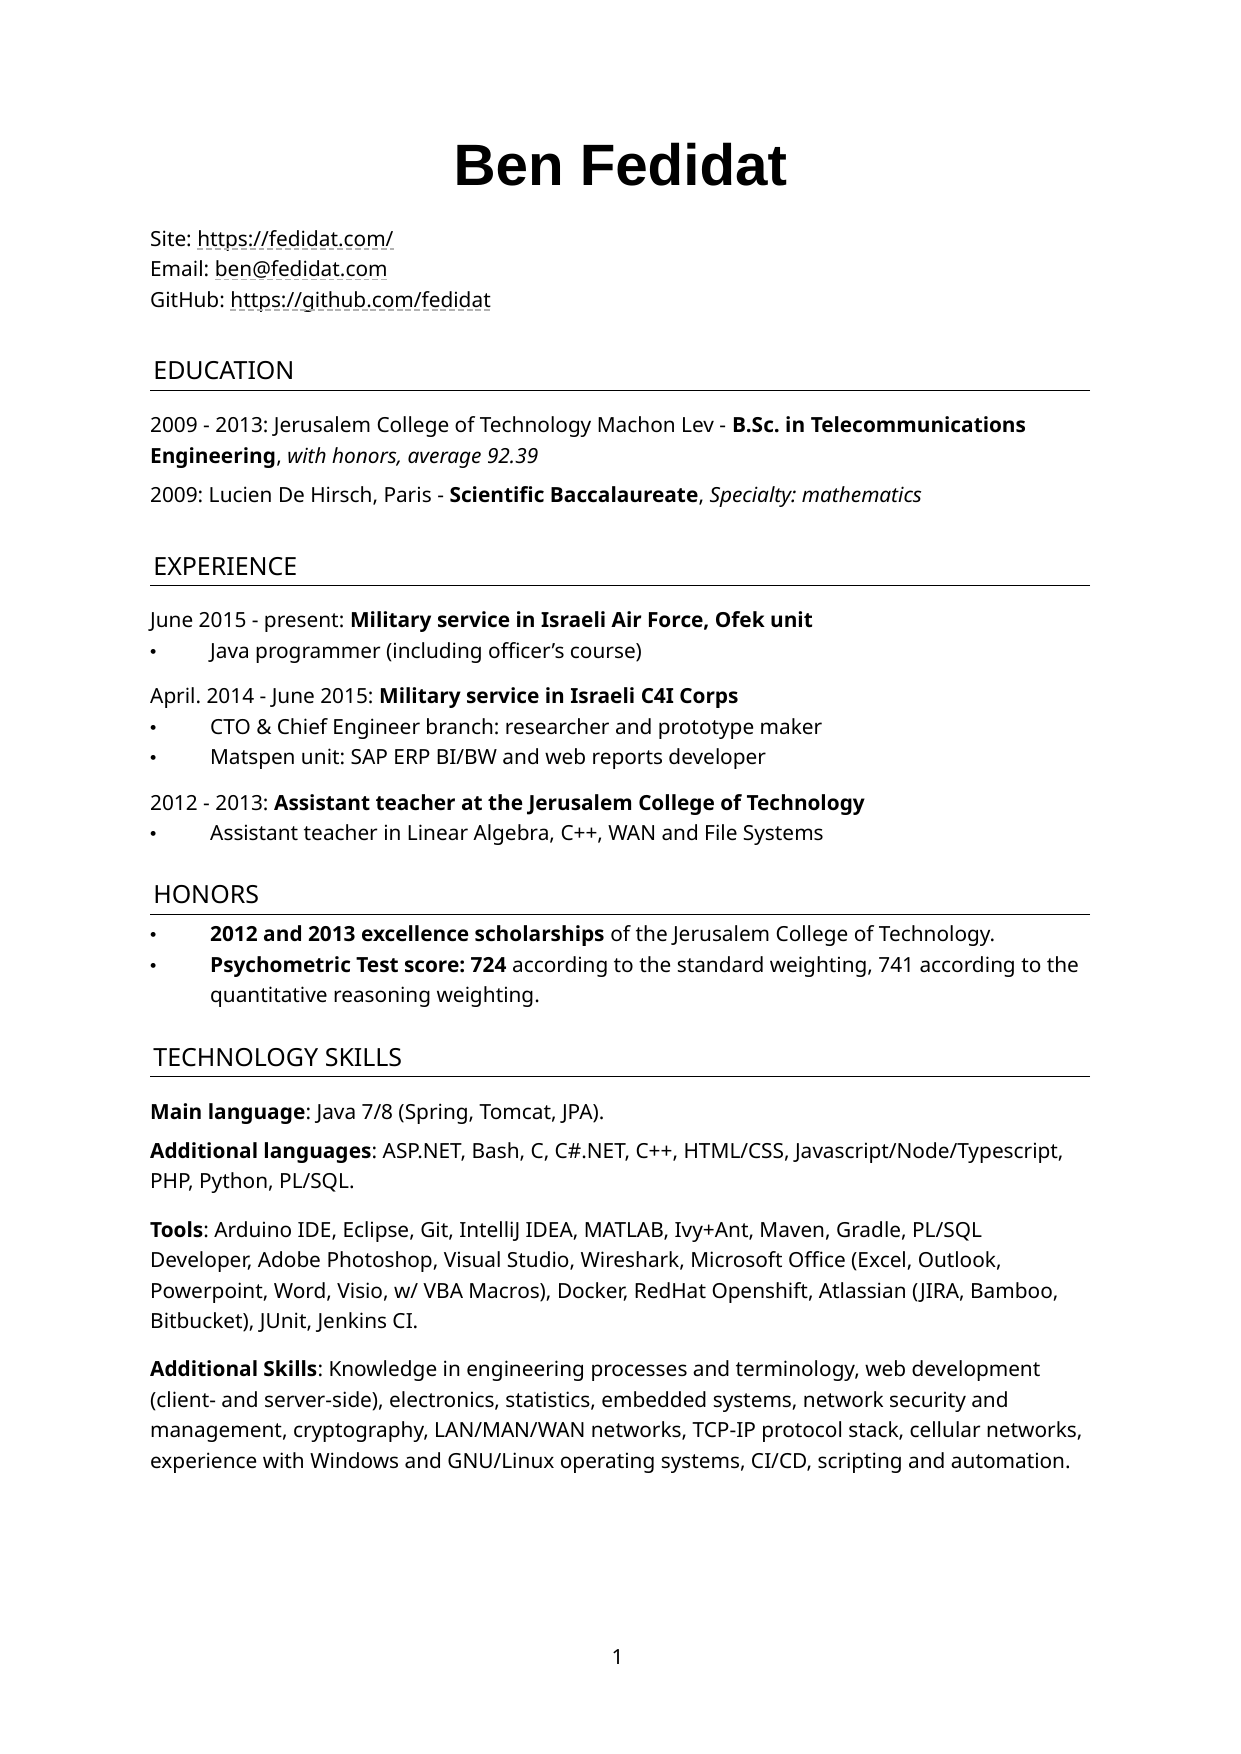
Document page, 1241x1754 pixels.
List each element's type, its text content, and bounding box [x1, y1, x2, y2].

text June 2015 - present: Military service in Israeli Air Force, Ofek unit [150, 606, 1090, 634]
text Additional Skills: Knowledge in engineering processes and terminology, web development (client- and server-side), electronics, statistics, embedded systems, network security and management, cryptography, LAN/MAN/WAN networks, TCP-IP protocol stack, cellular networks, experience with Windows and GNU/Linux operating systems, CI/CD, scripting and automation. [150, 1354, 1090, 1474]
title Ben Fedidat [150, 131, 1090, 198]
text Additional languages: ASP.NET, Bash, C, C#.NET, C++, HTML/CSS, Javascript/Node/Typescript, PHP, Python, PL/SQL. [150, 1136, 1090, 1195]
text Tools: Arduino IDE, Eclipse, Git, IntelliJ IDEA, MATLAB, Ivy+Ant, Maven, Gradle, PL/SQL Developer, Adobe Photoshop, Visual Studio, Wireshark, Microsoft Office (Excel, Outlook, Powerpoint, Word, Visio, w/ VBA Macros), Docker, RedHat Openshift, Atlassian (JIRA, Bamboo, Bitbucket), JUnit, Jenkins CI. [150, 1215, 1090, 1335]
list Assistant teacher in Linear Algebra, C++, WAN and File Systems [150, 818, 1090, 847]
text 2009: Lucien De Hirsch, Paris - Scientific Baccalaureate, Specialty: mathematics [150, 480, 1090, 509]
text Site: https://fedidat.com/ Email: ben@fedidat.com GitHub: https://github.com/fedidat [150, 224, 1090, 313]
subtitle Technology Skills [150, 1036, 1090, 1076]
list Matspen unit: SAP ERP BI/BW and web reports developer [150, 742, 1090, 771]
list Java programmer (including officer’s course) [150, 636, 1090, 664]
text April. 2014 - June 2015: Military service in Israeli C4I Corps [150, 681, 1090, 710]
text 2009 - 2013: Jerusalem College of Technology Machon Lev - B.Sc. in Telecommunications Engineering, with honors, average 92.39 [150, 410, 1090, 469]
subtitle Experience [150, 545, 1090, 585]
subtitle Honors [150, 874, 1090, 914]
text Main language: Java 7/8 (Spring, Tomcat, JPA). [150, 1097, 1090, 1125]
subtitle Education [150, 350, 1090, 390]
list Psychometric Test score: 724 according to the standard weighting, 741 according to the quantitative reasoning weighting. [150, 950, 1090, 1009]
list 2012 and 2013 excellence scholarships of the Jerusalem College of Technology. [150, 919, 1090, 948]
text 2012 - 2013: Assistant teacher at the Jerusalem College of Technology [150, 788, 1090, 816]
list CTO & Chief Engineer branch: researcher and prototype maker [150, 712, 1090, 740]
